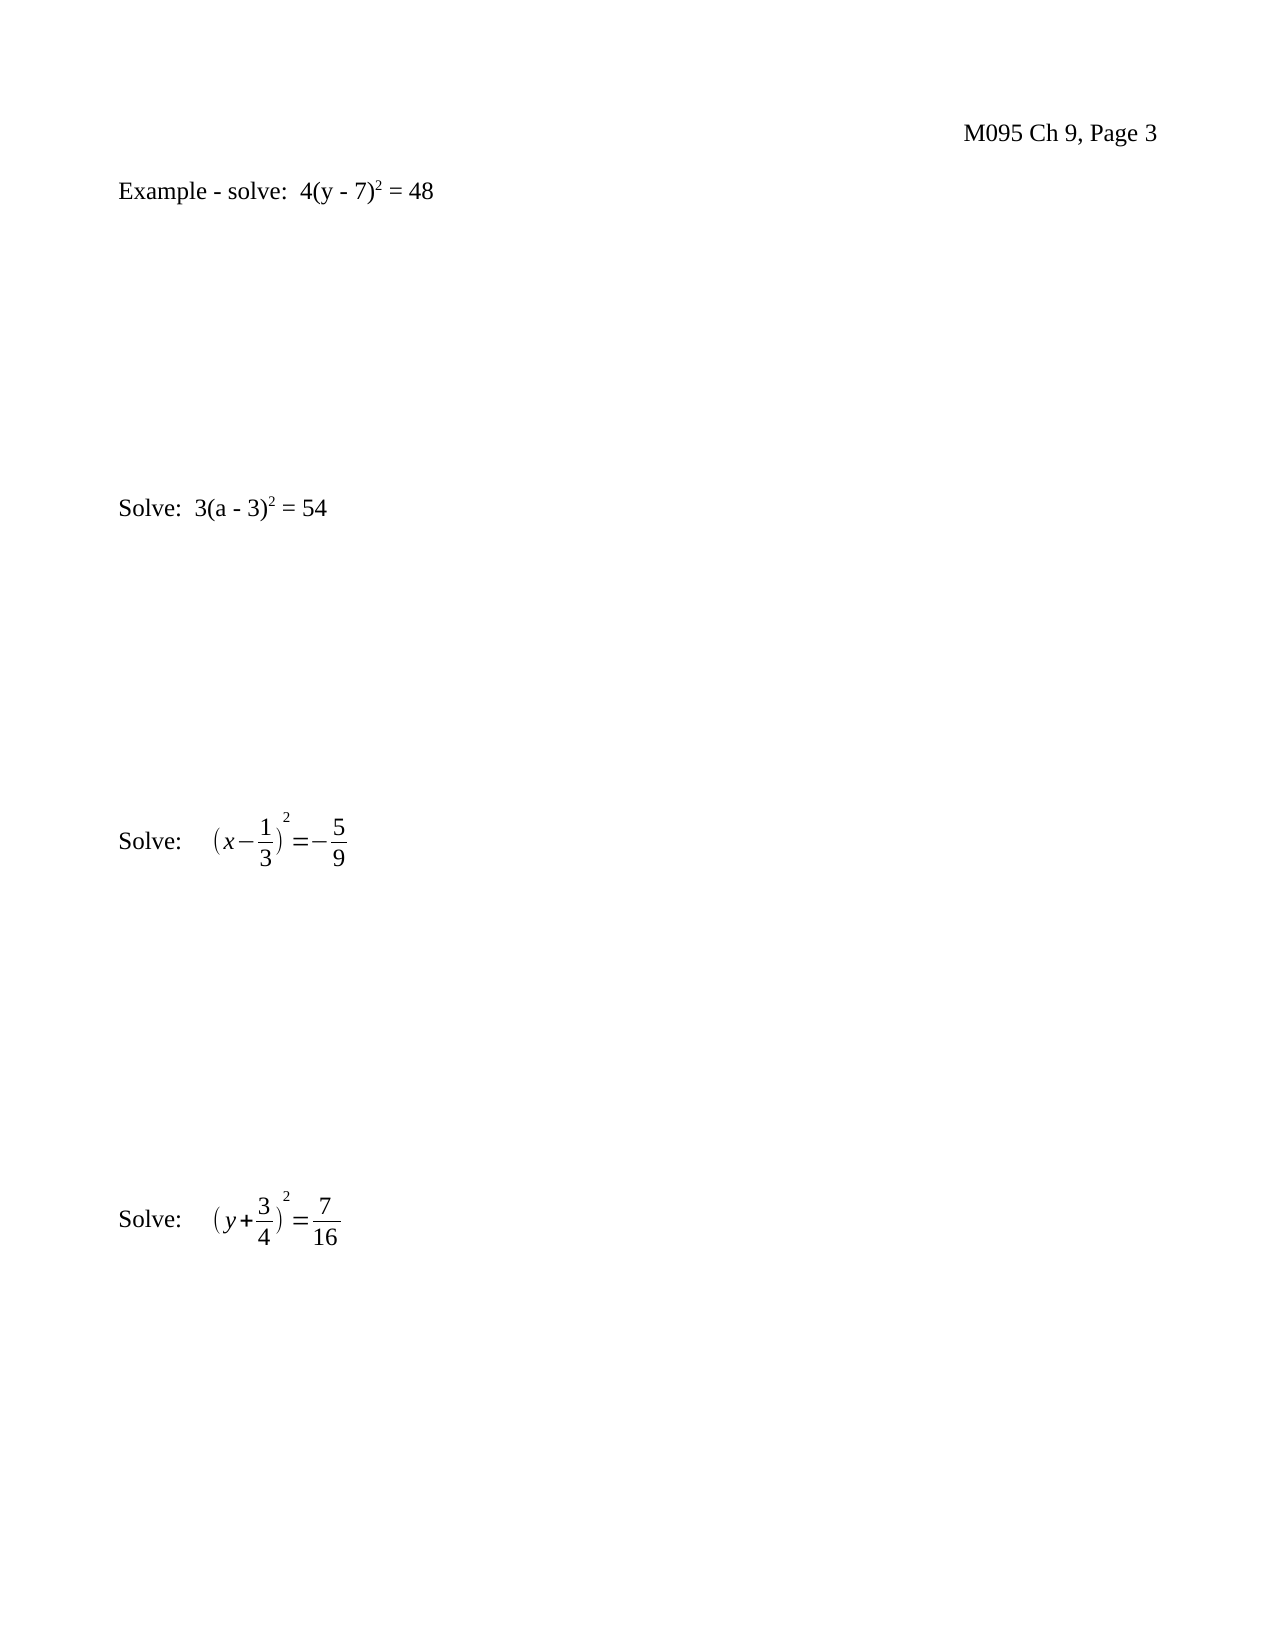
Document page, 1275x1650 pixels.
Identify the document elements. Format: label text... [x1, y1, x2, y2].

text Solve: [118, 809, 1157, 871]
text Solve: 3(a - 3)2 = 54 [118, 493, 1157, 521]
text Solve: [118, 1188, 1157, 1250]
text Example - solve: 4(y - 7)2 = 48 [118, 176, 1157, 205]
